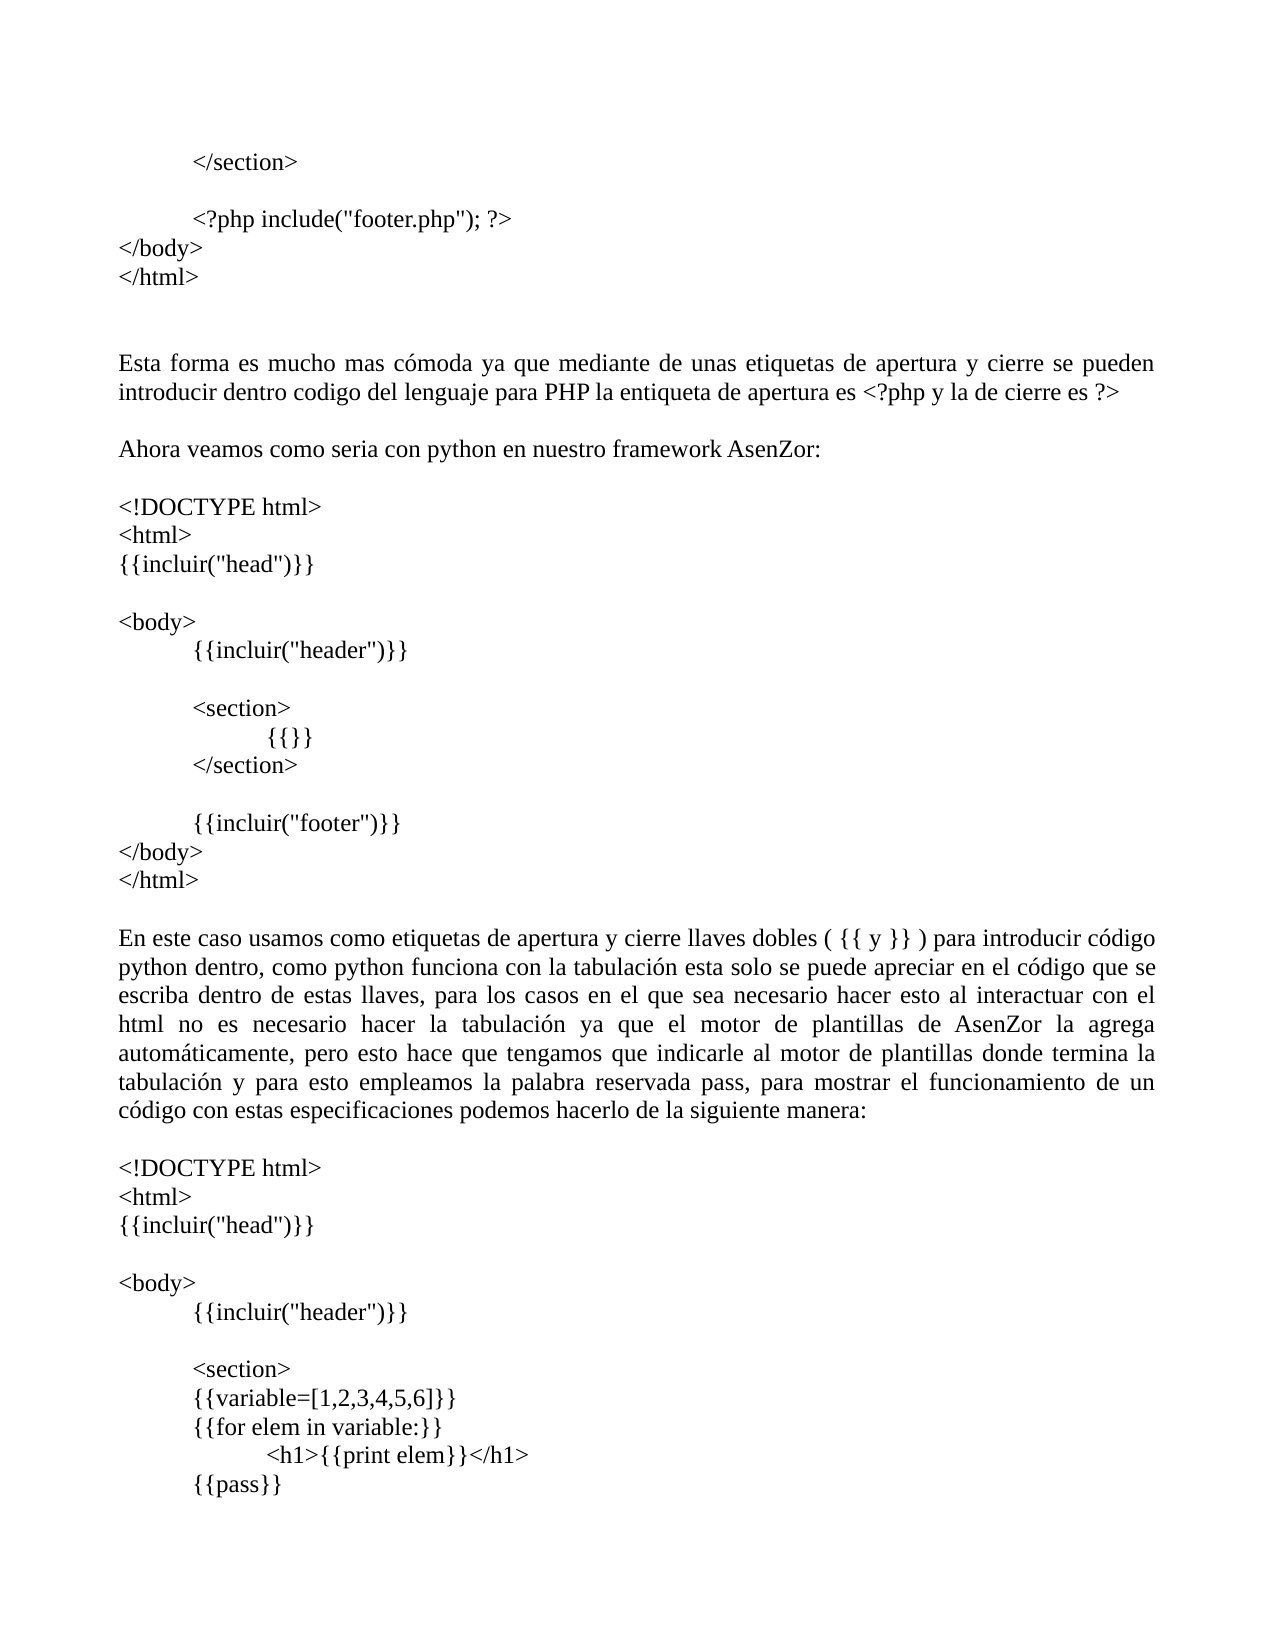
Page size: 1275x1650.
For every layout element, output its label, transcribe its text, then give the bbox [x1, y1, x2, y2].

text <h1>{{print elem}}</h1> [118, 1441, 1157, 1469]
text <?php include("footer.php"); ?> [118, 204, 1157, 233]
text </body> [118, 233, 1157, 262]
text <body> [118, 1268, 1157, 1297]
text {{incluir("head")}} [118, 1211, 1157, 1239]
text </html> [118, 262, 1157, 291]
text {{incluir("head")}} [118, 549, 1157, 578]
text {{}} [118, 722, 1157, 751]
text <html> [118, 1182, 1157, 1211]
text </body> [118, 837, 1157, 866]
text <body> [118, 607, 1157, 636]
text {{variable=[1,2,3,4,5,6]}} [118, 1383, 1157, 1412]
text <!DOCTYPE html> [118, 492, 1157, 521]
text <section> [118, 1354, 1157, 1383]
text {{incluir("footer")}} [118, 808, 1157, 837]
text <!DOCTYPE html> [118, 1153, 1157, 1182]
text </html> [118, 866, 1157, 894]
text <section> [118, 693, 1157, 722]
text </section> [118, 147, 1157, 176]
text </section> [118, 751, 1157, 779]
text <html> [118, 521, 1157, 549]
text {{incluir("header")}} [118, 636, 1157, 664]
text {{for elem in variable:}} [118, 1412, 1157, 1441]
text {{pass}} [118, 1469, 1157, 1498]
text Ahora veamos como seria con python en nuestro framework AsenZor: [118, 434, 1157, 463]
text {{incluir("header")}} [118, 1297, 1157, 1326]
text Esta forma es mucho mas cómoda ya que mediante de unas etiquetas de apertura y cierre se pueden introducir dentro codigo del lenguaje para PHP la entiqueta de apertura es <?php y la de cierre es ?> [118, 348, 1157, 406]
text En este caso usamos como etiquetas de apertura y cierre llaves dobles ( {{ y }} ) para introducir código python dentro, como python funciona con la tabulación esta solo se puede apreciar en el código que se escriba dentro de estas llaves, para los casos en el que sea necesario hacer esto al interactuar con el html no es necesario hacer la tabulación ya que el motor de plantillas de AsenZor la agrega automáticamente, pero esto hace que tengamos que indicarle al motor de plantillas donde termina la tabulación y para esto empleamos la palabra reservada pass, para mostrar el funcionamiento de un código con estas especificaciones podemos hacerlo de la siguiente manera: [118, 923, 1157, 1124]
